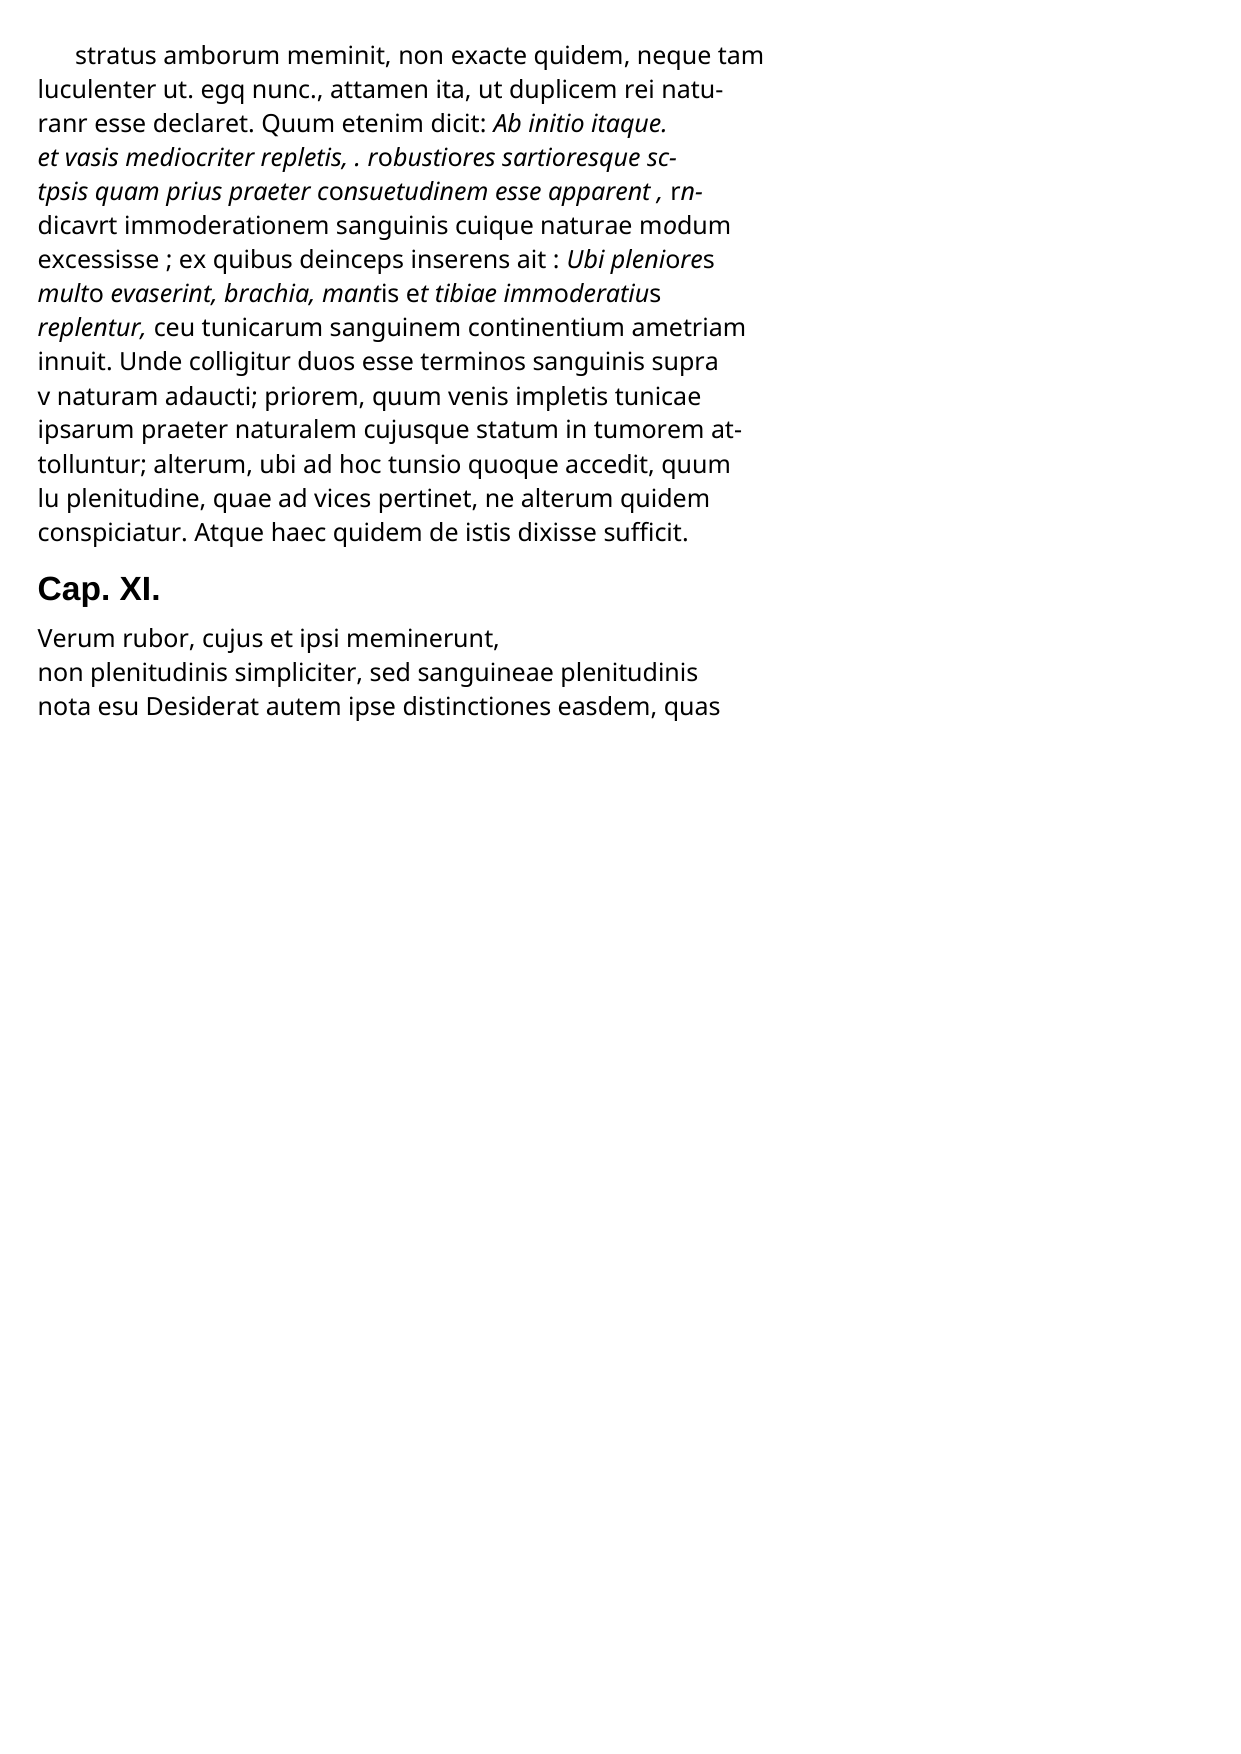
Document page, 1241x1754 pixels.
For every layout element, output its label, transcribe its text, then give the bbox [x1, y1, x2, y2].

text stratus amborum meminit, non exacte quidem, neque tam luculenter ut. egq nunc., attamen ita, ut duplicem rei natu- ranr esse declaret. Quum etenim dicit: Ab initio itaque. et vasis mediocriter repletis, . robustiores sartioresque sc- tpsis quam prius praeter consuetudinem esse apparent , rn- dicavrt immoderationem sanguinis cuique naturae modum excessisse ; ex quibus deinceps inserens ait : Ubi pleniores multo evaserint, brachia, mantis et tibiae immoderatius replentur, ceu tunicarum sanguinem continentium ametriam innuit. Unde colligitur duos esse terminos sanguinis supra v naturam adaucti; priorem, quum venis impletis tunicae ipsarum praeter naturalem cujusque statum in tumorem at- tolluntur; alterum, ubi ad hoc tunsio quoque accedit, quum lu plenitudine, quae ad vices pertinet, ne alterum quidem conspiciatur. Atque haec quidem de istis dixisse sufficit. [37, 37, 1203, 548]
subtitle Cap. XI. [37, 569, 1203, 608]
text Verum rubor, cujus et ipsi meminerunt, non plenitudinis simpliciter, sed sanguineae plenitudinis nota esu Desiderat autem ipse distinctiones easdem, quas [37, 620, 1203, 723]
